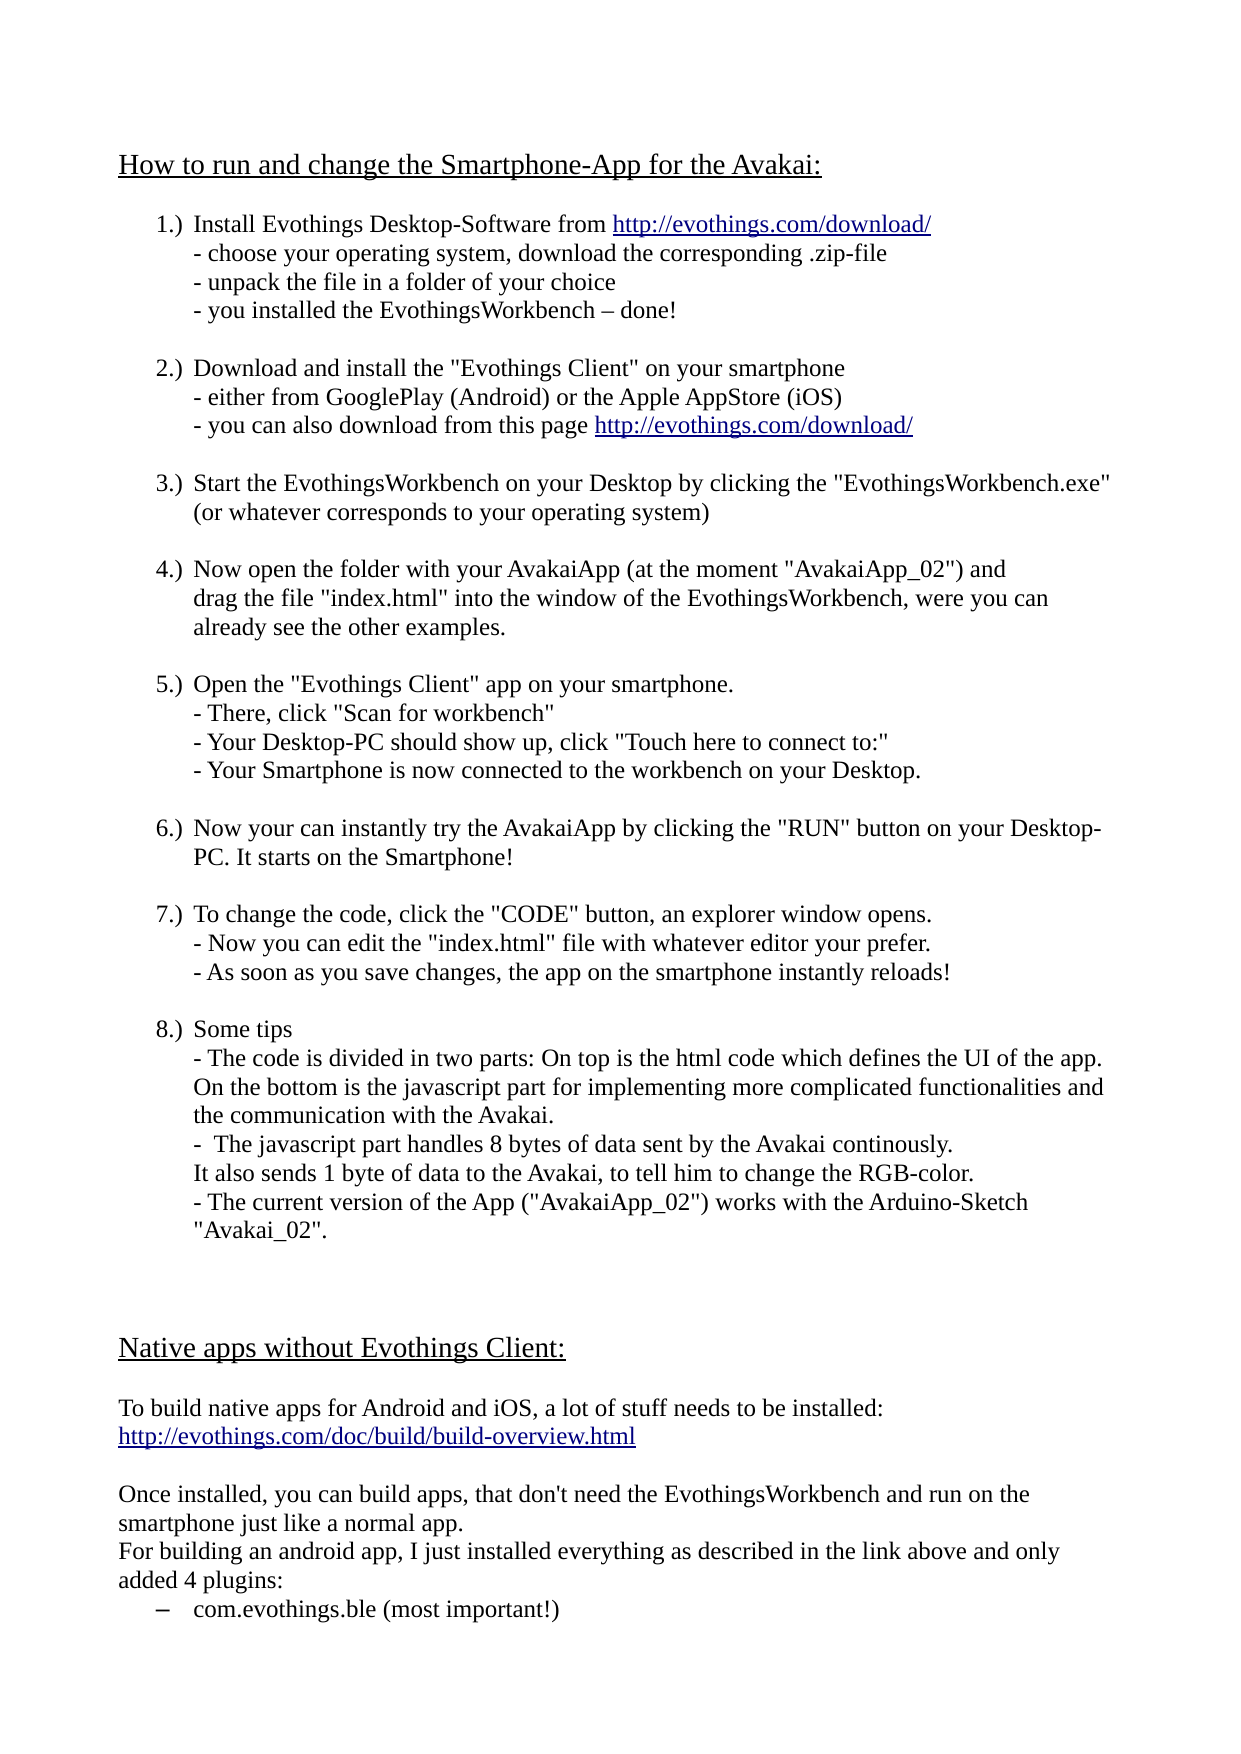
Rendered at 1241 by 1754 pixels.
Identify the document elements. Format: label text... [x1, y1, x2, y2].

list Install Evothings Desktop-Software from http://evothings.com/download/ [156, 209, 1122, 238]
list Now open the folder with your AvakaiApp (at the moment "AvakaiApp_02") and drag the file "index.html" into the window of the EvothingsWorkbench, were you can already see the other examples. [156, 554, 1122, 640]
list com.evothings.ble (most important!) [156, 1594, 1122, 1623]
list - Your Desktop-PC should show up, click "Touch here to connect to:" - Your Smartphone is now connected to the workbench on your Desktop. [156, 727, 1122, 784]
list - you can also download from this page http://evothings.com/download/ [156, 410, 1122, 439]
text How to run and change the Smartphone-App for the Avakai: [118, 147, 1122, 180]
list To change the code, click the "CODE" button, an explorer window opens. - Now you can edit the "index.html" file with whatever editor your prefer. - As soon as you save changes, the app on the smartphone instantly reloads! [156, 899, 1122, 985]
text Once installed, you can build apps, that don't need the EvothingsWorkbench and run on the smartphone just like a normal app. [118, 1479, 1122, 1536]
text To build native apps for Android and iOS, a lot of stuff needs to be installed: http://evothings.com/doc/build/build-overview.html [118, 1393, 1122, 1450]
list Now your can instantly try the AvakaiApp by clicking the "RUN" button on your Desktop-PC. It starts on the Smartphone! [156, 813, 1122, 870]
list - you installed the EvothingsWorkbench – done! [156, 295, 1122, 324]
text Native apps without Evothings Client: [118, 1330, 1122, 1364]
list - There, click "Scan for workbench" [156, 698, 1122, 727]
list - choose your operating system, download the corresponding .zip-file [156, 238, 1122, 267]
list Start the EvothingsWorkbench on your Desktop by clicking the "EvothingsWorkbench.exe" (or whatever corresponds to your operating system) [156, 468, 1122, 554]
list Download and install the "Evothings Client" on your smartphone [156, 353, 1122, 382]
list - The current version of the App ("AvakaiApp_02") works with the Arduino-Sketch "Avakai_02". [156, 1187, 1122, 1273]
list - either from GooglePlay (Android) or the Apple AppStore (iOS) [156, 382, 1122, 410]
list Some tips - The code is divided in two parts: On top is the html code which defines the UI of the app. On the bottom is the javascript part for implementing more complicated functionalities and the communication with the Avakai. - The javascript part handles 8 bytes of data sent by the Avakai continously. It also sends 1 byte of data to the Avakai, to tell him to change the RGB-color. [156, 1014, 1122, 1187]
text For building an android app, I just installed everything as described in the link above and only added 4 plugins: [118, 1536, 1122, 1594]
list Open the "Evothings Client" app on your smartphone. [156, 669, 1122, 698]
list - unpack the file in a folder of your choice [156, 267, 1122, 295]
